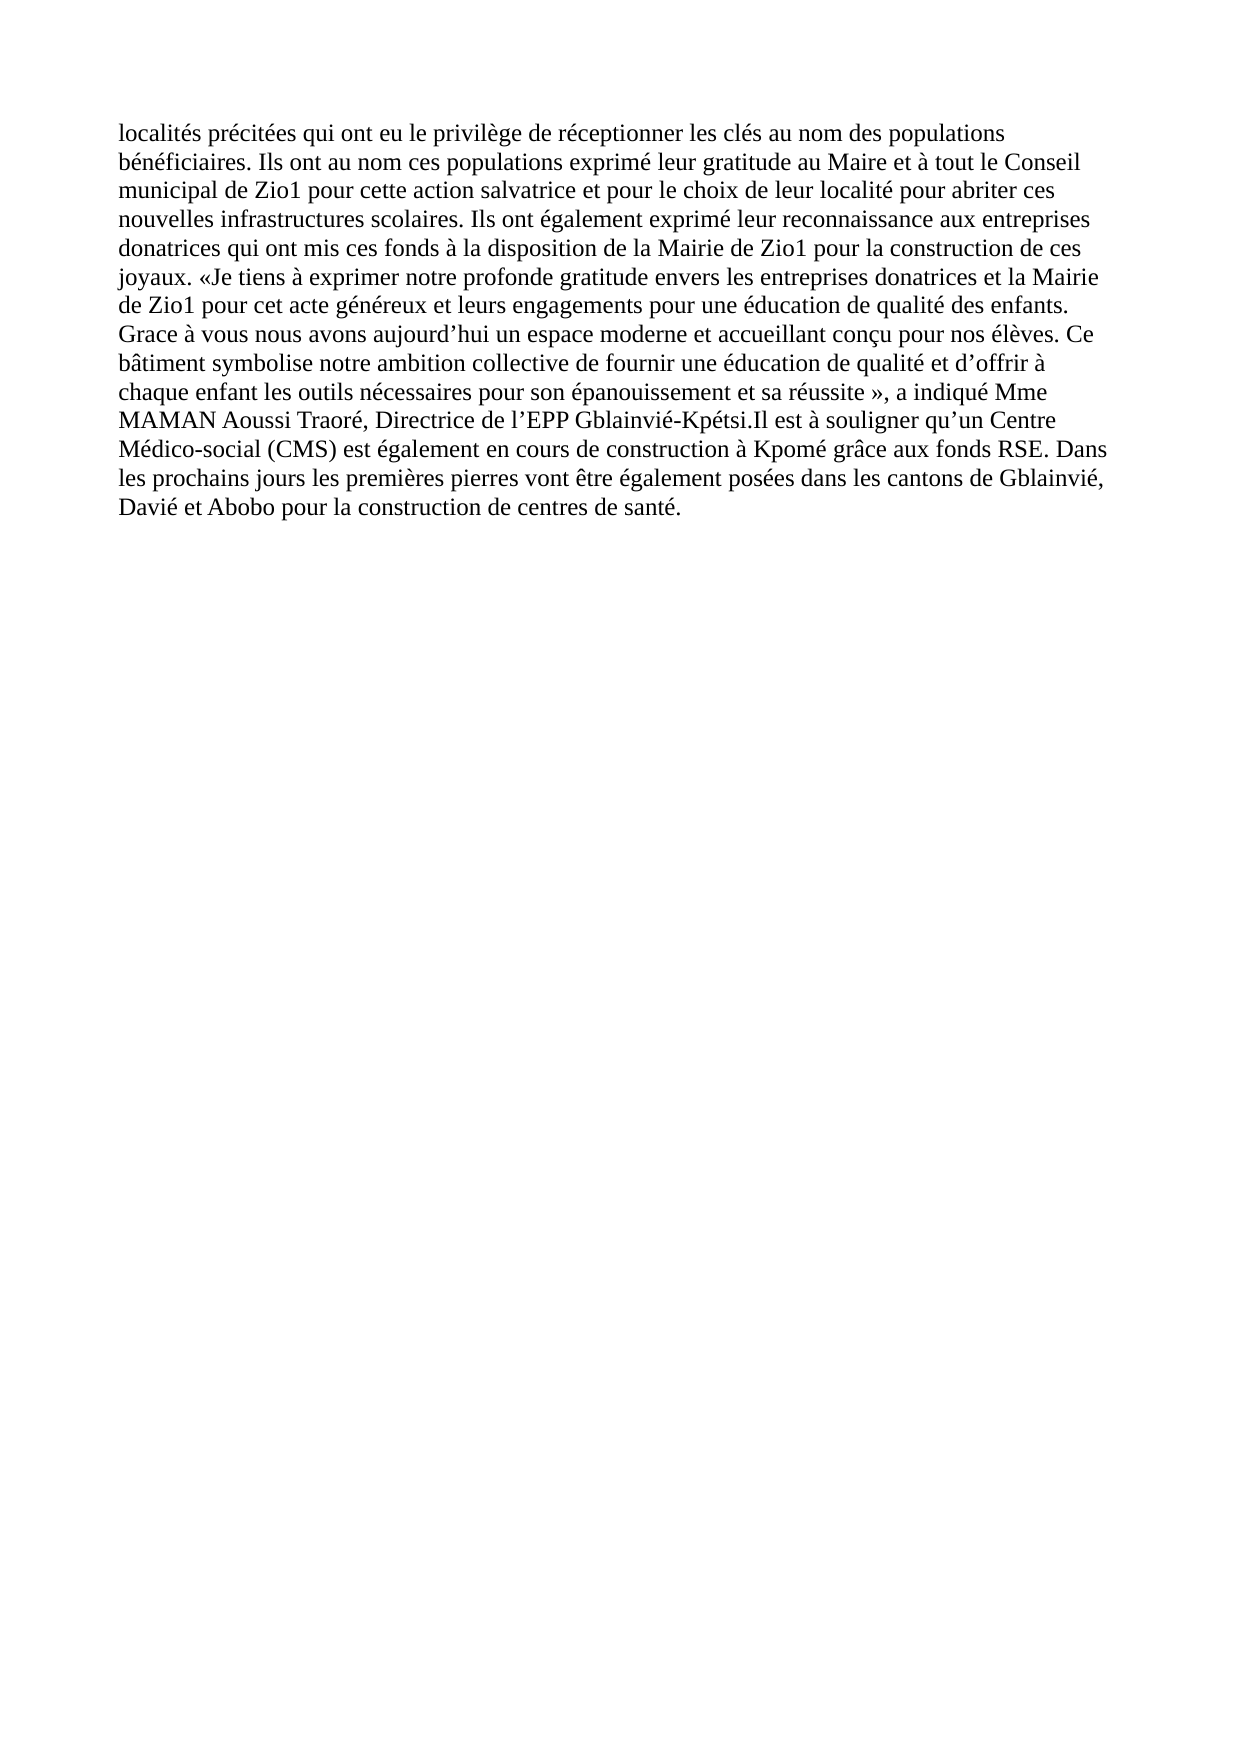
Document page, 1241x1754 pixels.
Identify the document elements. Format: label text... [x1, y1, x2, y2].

text localités précitées qui ont eu le privilège de réceptionner les clés au nom des populations bénéficiaires. Ils ont au nom ces populations exprimé leur gratitude au Maire et à tout le Conseil municipal de Zio1 pour cette action salvatrice et pour le choix de leur localité pour abriter ces nouvelles infrastructures scolaires. Ils ont également exprimé leur reconnaissance aux entreprises donatrices qui ont mis ces fonds à la disposition de la Mairie de Zio1 pour la construction de ces joyaux. «Je tiens à exprimer notre profonde gratitude envers les entreprises donatrices et la Mairie de Zio1 pour cet acte généreux et leurs engagements pour une éducation de qualité des enfants. Grace à vous nous avons aujourd’hui un espace moderne et accueillant conçu pour nos élèves. Ce bâtiment symbolise notre ambition collective de fournir une éducation de qualité et d’offrir à chaque enfant les outils nécessaires pour son épanouissement et sa réussite », a indiqué Mme MAMAN Aoussi Traoré, Directrice de l’EPP Gblainvié-Kpétsi.Il est à souligner qu’un Centre Médico-social (CMS) est également en cours de construction à Kpomé grâce aux fonds RSE. Dans les prochains jours les premières pierres vont être également posées dans les cantons de Gblainvié, Davié et Abobo pour la construction de centres de santé. [118, 118, 1122, 521]
